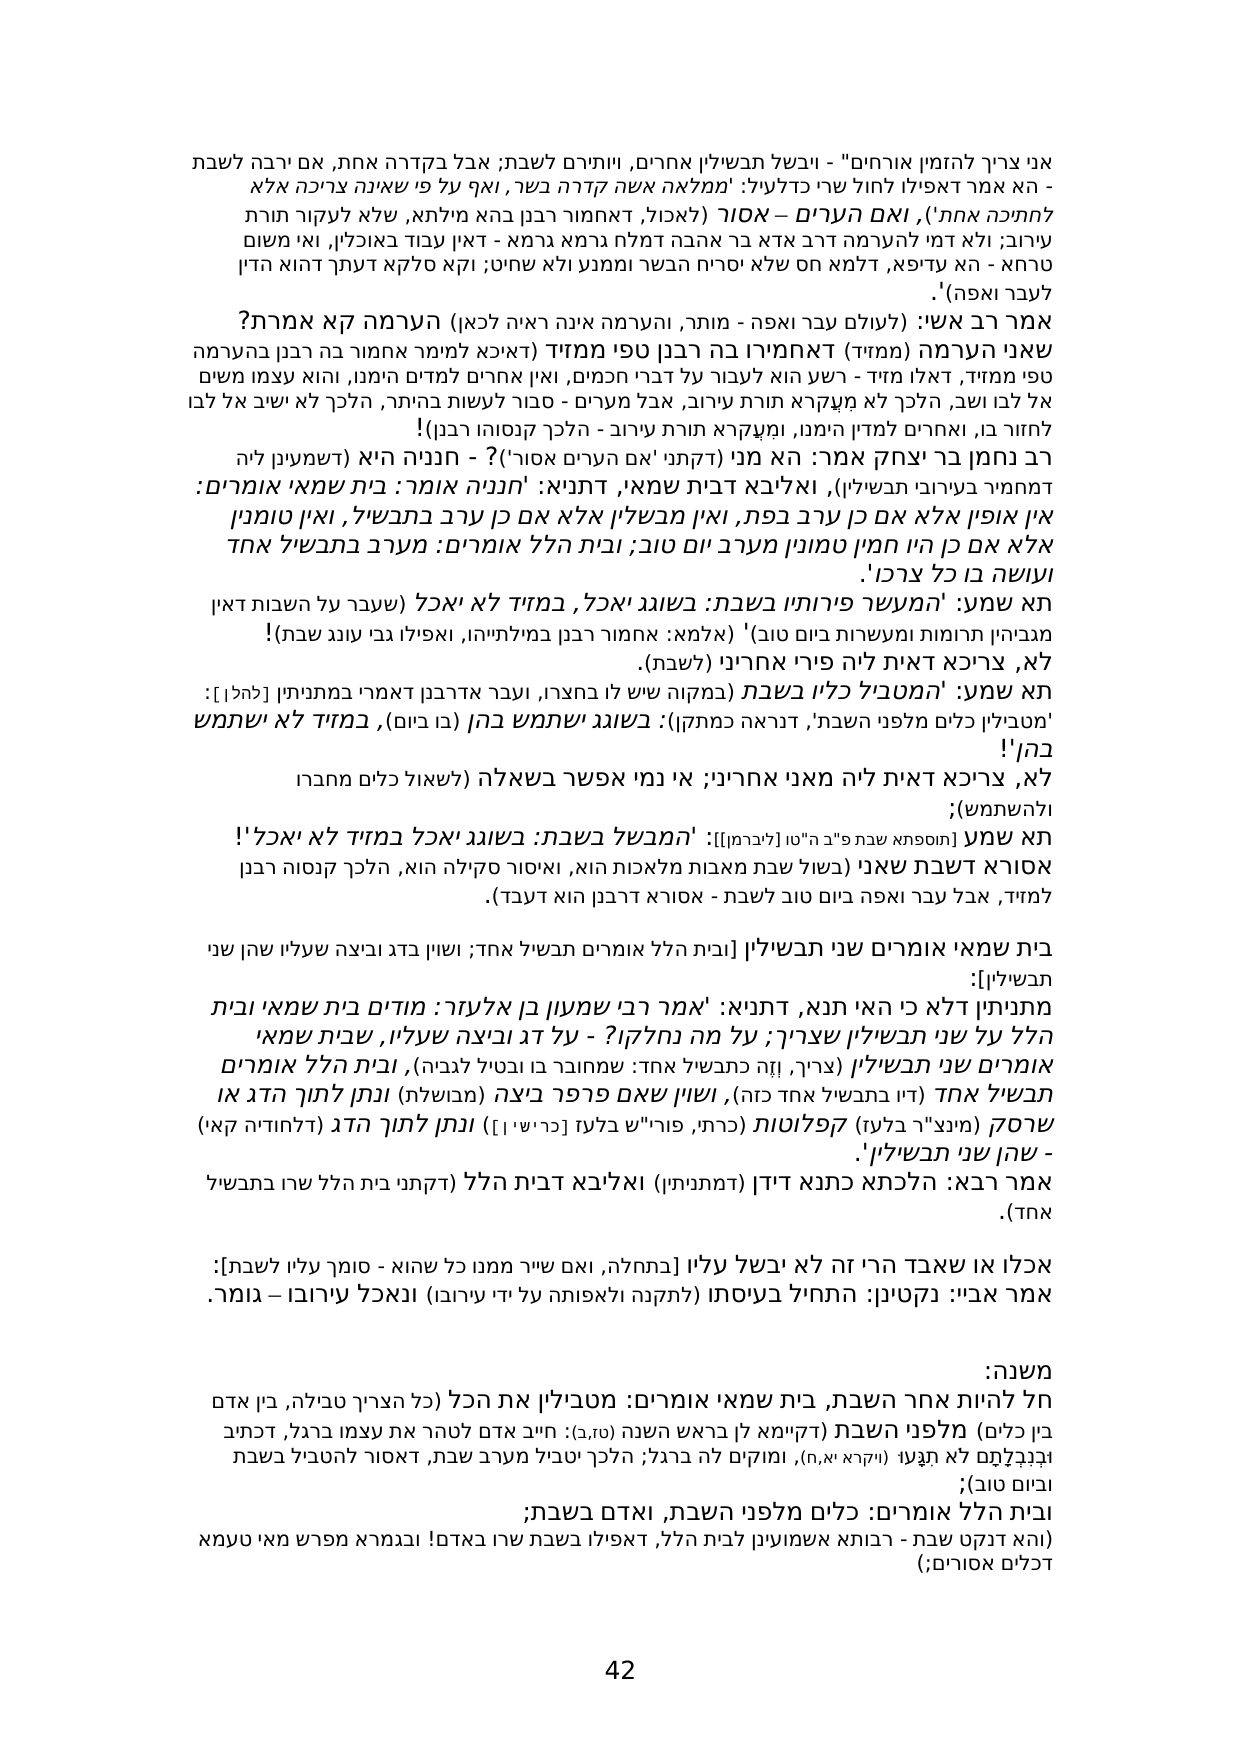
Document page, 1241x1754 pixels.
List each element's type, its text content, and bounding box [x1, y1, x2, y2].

text אמר רב אשי: (לעולם עבר ואפה - מותר, והערמה אינה ראיה לכאן) הערמה קא אמרת? שאני הערמה (ממזיד) דאחמירו בה רבנן טפי ממזיד (דאיכא למימר אחמור בה רבנן בהערמה טפי ממזיד, דאלו מזיד - רשע הוא לעבור על דברי חכמים, ואין אחרים למדים הימנו, והוא עצמו משים אל לבו ושב, הלכך לא מִעֲקרא תורת עירוב, אבל מערים - סבור לעשות בהיתר, הלכך לא ישיב אל לבו לחזור בו, ואחרים למדין הימנו, ומִעֲקרא תורת עירוב - הלכך קנסוהו רבנן)! [187, 306, 1053, 442]
text אמר אביי: נקטינן: התחיל בעיסתו (לתקנה ולאפותה על ידי עירובו) ונאכל עירובו – גומר. [187, 1279, 1053, 1308]
text תא שמע: 'המעשר פירותיו בשבת: בשוגג יאכל, במזיד לא יאכל (שעבר על השבות דאין מגביהין תרומות ומעשרות ביום טוב)' (אלמא: אחמור רבנן במילתייהו, ואפילו גבי עונג שבת)! [187, 588, 1053, 647]
text חל להיות אחר השבת, בית שמאי אומרים: מטבילין את הכל (כל הצריך טבילה, בין אדם בין כלים) מלפני השבת (דקיימא לן בראש השנה (טז,ב): חייב אדם לטהר את עצמו ברגל, דכתיב וּבְנִבְלָתָם לֹא תִגָּעוּ (ויקרא יא,ח), ומוקים לה ברגל; הלכך יטביל מערב שבת, דאסור להטביל בשבת וביום טוב); [187, 1386, 1053, 1497]
text אמר רבא: הלכתא כתנא דידן (דמתניתין) ואליבא דבית הלל (דקתני בית הלל שרו בתבשיל אחד). [187, 1167, 1053, 1226]
text תא שמע [תוספתא שבת פ"ב ה"טו [ליברמן]]: 'המבשל בשבת: בשוגג יאכל במזיד לא יאכל'! [187, 822, 1053, 851]
text (והא דנקט שבת - רבותא אשמועינן לבית הלל, דאפילו בשבת שרו באדם! ובגמרא מפרש מאי טעמא דכלים אסורים;) [187, 1527, 1053, 1575]
text לא, צריכא דאית ליה פירי אחריני (לשבת). [187, 647, 1053, 676]
text אני צריך להזמין אורחים" - ויבשל תבשילין אחרים, ויותירם לשבת; אבל בקדרה אחת, אם ירבה לשבת - הא אמר דאפילו לחול שרי כדלעיל: 'ממלאה אשה קדרה בשר, ואף על פי שאינה צריכה אלא לחתיכה אחת'), ואם הערים – אסור (לאכול, דאחמור רבנן בהא מילתא, שלא לעקור תורת עירוב; ולא דמי להערמה דרב אדא בר אהבה דמלח גרמא גרמא - דאין עבוד באוכלין, ואי משום טרחא - הא עדיפא, דלמא חס שלא יסריח הבשר וממנע ולא שחיט; וקא סלקא דעתך דהוא הדין לעבר ואפה)'. [187, 150, 1053, 306]
text תא שמע: 'המטביל כליו בשבת (במקוה שיש לו בחצרו, ועבר אדרבנן דאמרי במתניתין [להלן]: 'מטבילין כלים מלפני השבת', דנראה כמתקן): בשוגג ישתמש בהן (בו ביום), במזיד לא ישתמש בהן'! [187, 676, 1053, 764]
text משנה: [187, 1356, 1053, 1386]
text ובית הלל אומרים: כלים מלפני השבת, ואדם בשבת; [187, 1497, 1053, 1527]
text בית שמאי אומרים שני תבשילין [ובית הלל אומרים תבשיל אחד; ושוין בדג וביצה שעליו שהן שני תבשילין]: [187, 933, 1053, 992]
text רב נחמן בר יצחק אמר: הא מני (דקתני 'אם הערים אסור')? - חנניה היא (דשמעינן ליה דמחמיר בעירובי תבשילין), ואליבא דבית שמאי, דתניא: 'חנניה אומר: בית שמאי אומרים: אין אופין אלא אם כן ערב בפת, ואין מבשלין אלא אם כן ערב בתבשיל, ואין טומנין אלא אם כן היו חמין טמונין מערב יום טוב; ובית הלל אומרים: מערב בתבשיל אחד ועושה בו כל צרכו'. [187, 442, 1053, 588]
text אכלו או שאבד הרי זה לא יבשל עליו [בתחלה, ואם שייר ממנו כל שהוא - סומך עליו לשבת]: [187, 1250, 1053, 1279]
text לא, צריכא דאית ליה מאני אחריני; אי נמי אפשר בשאלה (לשאול כלים מחברו ולהשתמש); [187, 764, 1053, 822]
text אסורא דשבת שאני (בשול שבת מאבות מלאכות הוא, ואיסור סקילה הוא, הלכך קנסוה רבנן למזיד, אבל עבר ואפה ביום טוב לשבת - אסורא דרבנן הוא דעבד). [187, 851, 1053, 909]
text מתניתין דלא כי האי תנא, דתניא: 'אמר רבי שמעון בן אלעזר: מודים בית שמאי ובית הלל על שני תבשילין שצריך; על מה נחלקו? - על דג וביצה שעליו, שבית שמאי אומרים שני תבשילין (צריך, וְזֶה כתבשיל אחד: שמחובר בו ובטיל לגביה), ובית הלל אומרים תבשיל אחד (דיו בתבשיל אחד כזה), ושוין שאם פרפר ביצה (מבושלת) ונתן לתוך הדג או שרסק (מינצ"ר בלעז) קפלוטות (כרתי, פורי"ש בלעז [כרישין]) ונתן לתוך הדג (דלחודיה קאי) - שהן שני תבשילין'. [187, 992, 1053, 1167]
